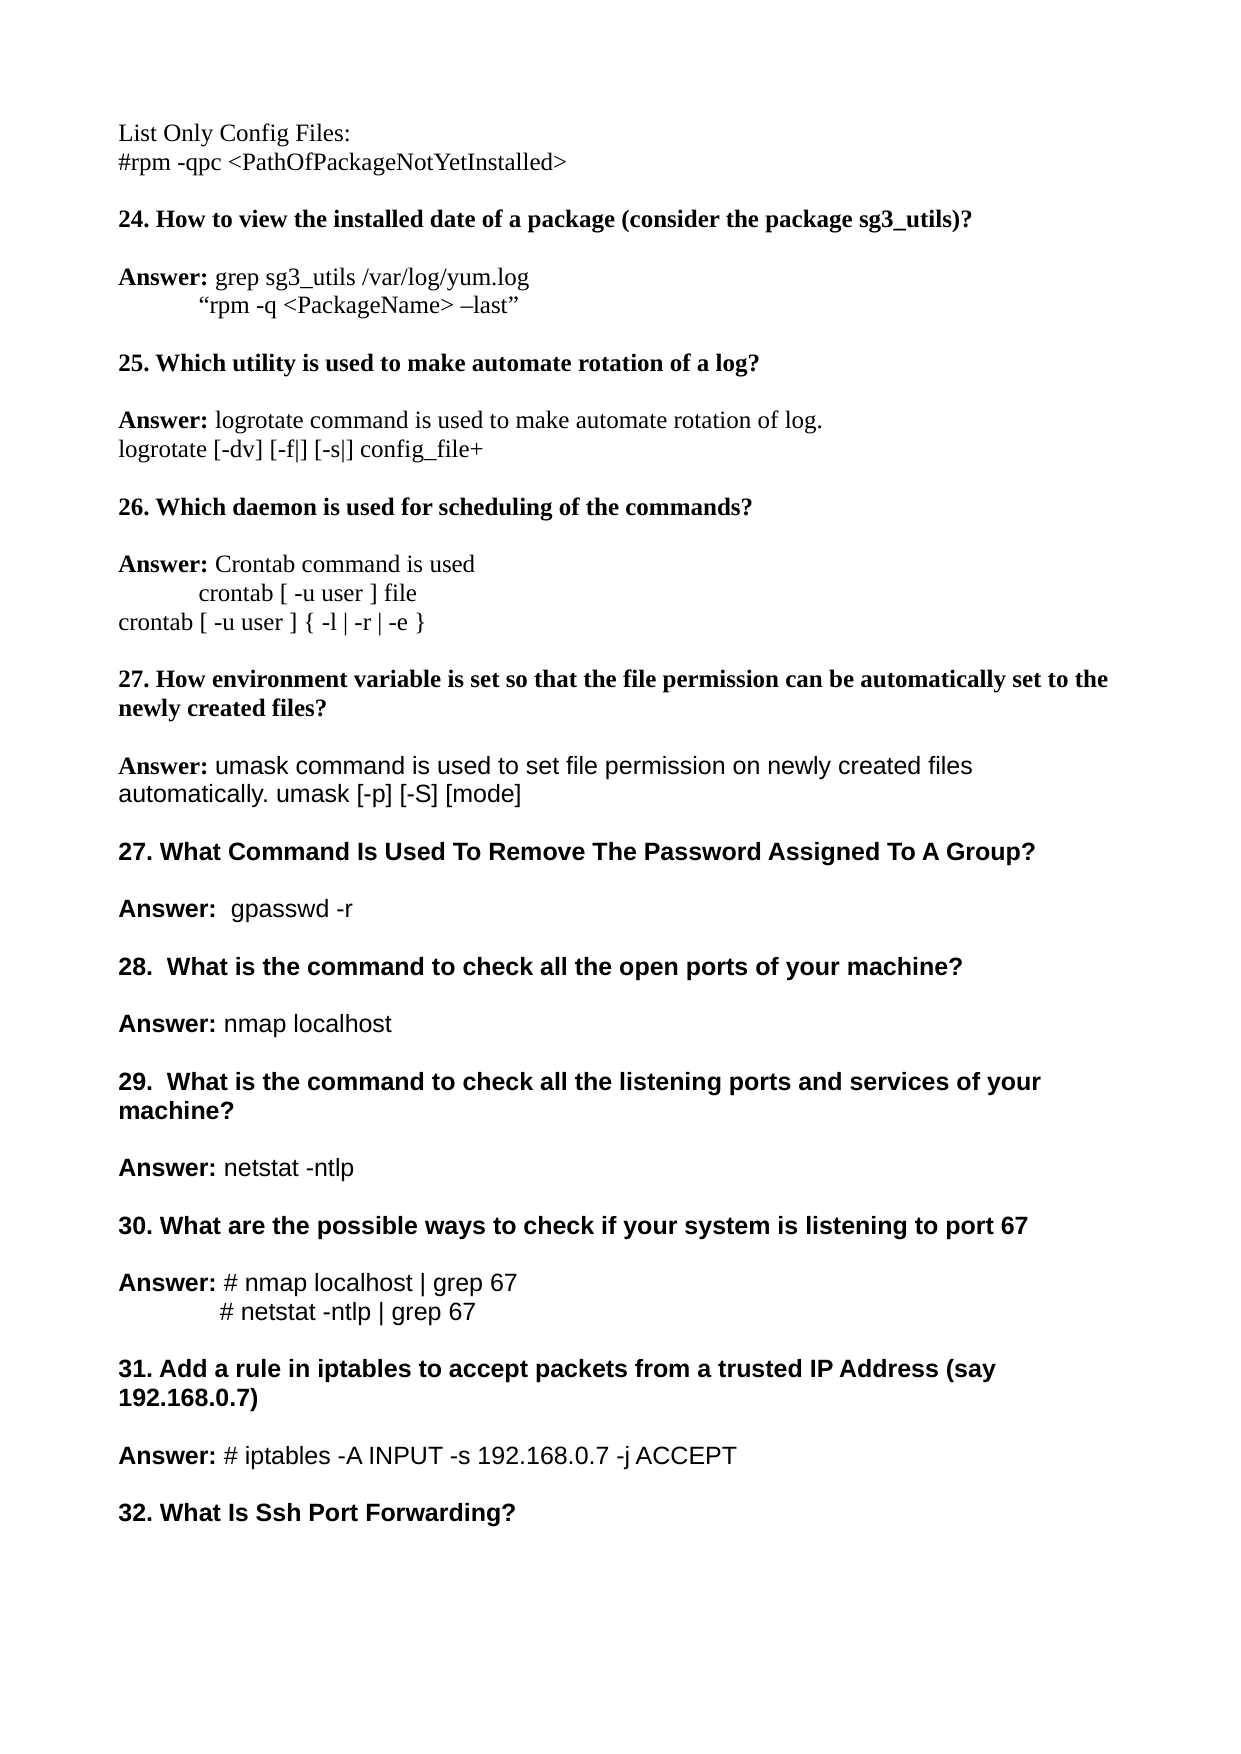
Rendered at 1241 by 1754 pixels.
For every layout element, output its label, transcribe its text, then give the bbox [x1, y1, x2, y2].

text Answer: nmap localhost [118, 1009, 1122, 1038]
text Answer: grep sg3_utils /var/log/yum.log [118, 262, 1122, 291]
text 27. What Command Is Used To Remove The Password Assigned To A Group? [118, 837, 1122, 866]
text Answer: logrotate command is used to make automate rotation of log. [118, 406, 1122, 434]
text List Only Config Files: [118, 118, 1122, 147]
text Answer: gpasswd -r [118, 894, 1122, 923]
text 30. What are the possible ways to check if your system is listening to port 67 [118, 1211, 1122, 1239]
text 26. Which daemon is used for scheduling of the commands? [118, 492, 1122, 521]
text Answer: netstat -ntlp [118, 1153, 1122, 1182]
text 31. Add a rule in iptables to accept packets from a trusted IP Address (say 192.168.0.7) [118, 1354, 1122, 1412]
text crontab [ -u user ] file [118, 578, 1122, 607]
text crontab [ -u user ] { -l | -r | -e } [118, 607, 1122, 636]
text Answer: # iptables -A INPUT -s 192.168.0.7 -j ACCEPT [118, 1441, 1122, 1469]
text Answer: Crontab command is used [118, 549, 1122, 578]
text 24. How to view the installed date of a package (consider the package sg3_utils)? [118, 204, 1122, 233]
text #rpm -qpc <PathOfPackageNotYetInstalled> [118, 147, 1122, 176]
text 27. How environment variable is set so that the file permission can be automatically set to the newly created files? [118, 664, 1122, 722]
text Answer: # nmap localhost | grep 67 [118, 1268, 1122, 1297]
text “rpm -q <PackageName> –last” [118, 291, 1122, 319]
text 29. What is the command to check all the listening ports and services of your machine? [118, 1067, 1122, 1124]
text 32. What Is Ssh Port Forwarding? [118, 1498, 1122, 1527]
text 25. Which utility is used to make automate rotation of a log? [118, 348, 1122, 377]
text logrotate [-dv] [-f|] [-s|] config_file+ [118, 434, 1122, 463]
text 28. What is the command to check all the open ports of your machine? [118, 952, 1122, 981]
text # netstat -ntlp | grep 67 [118, 1297, 1122, 1326]
text Answer: umask command is used to set file permission on newly created files automatically. umask [-p] [-S] [mode] [118, 751, 1122, 808]
